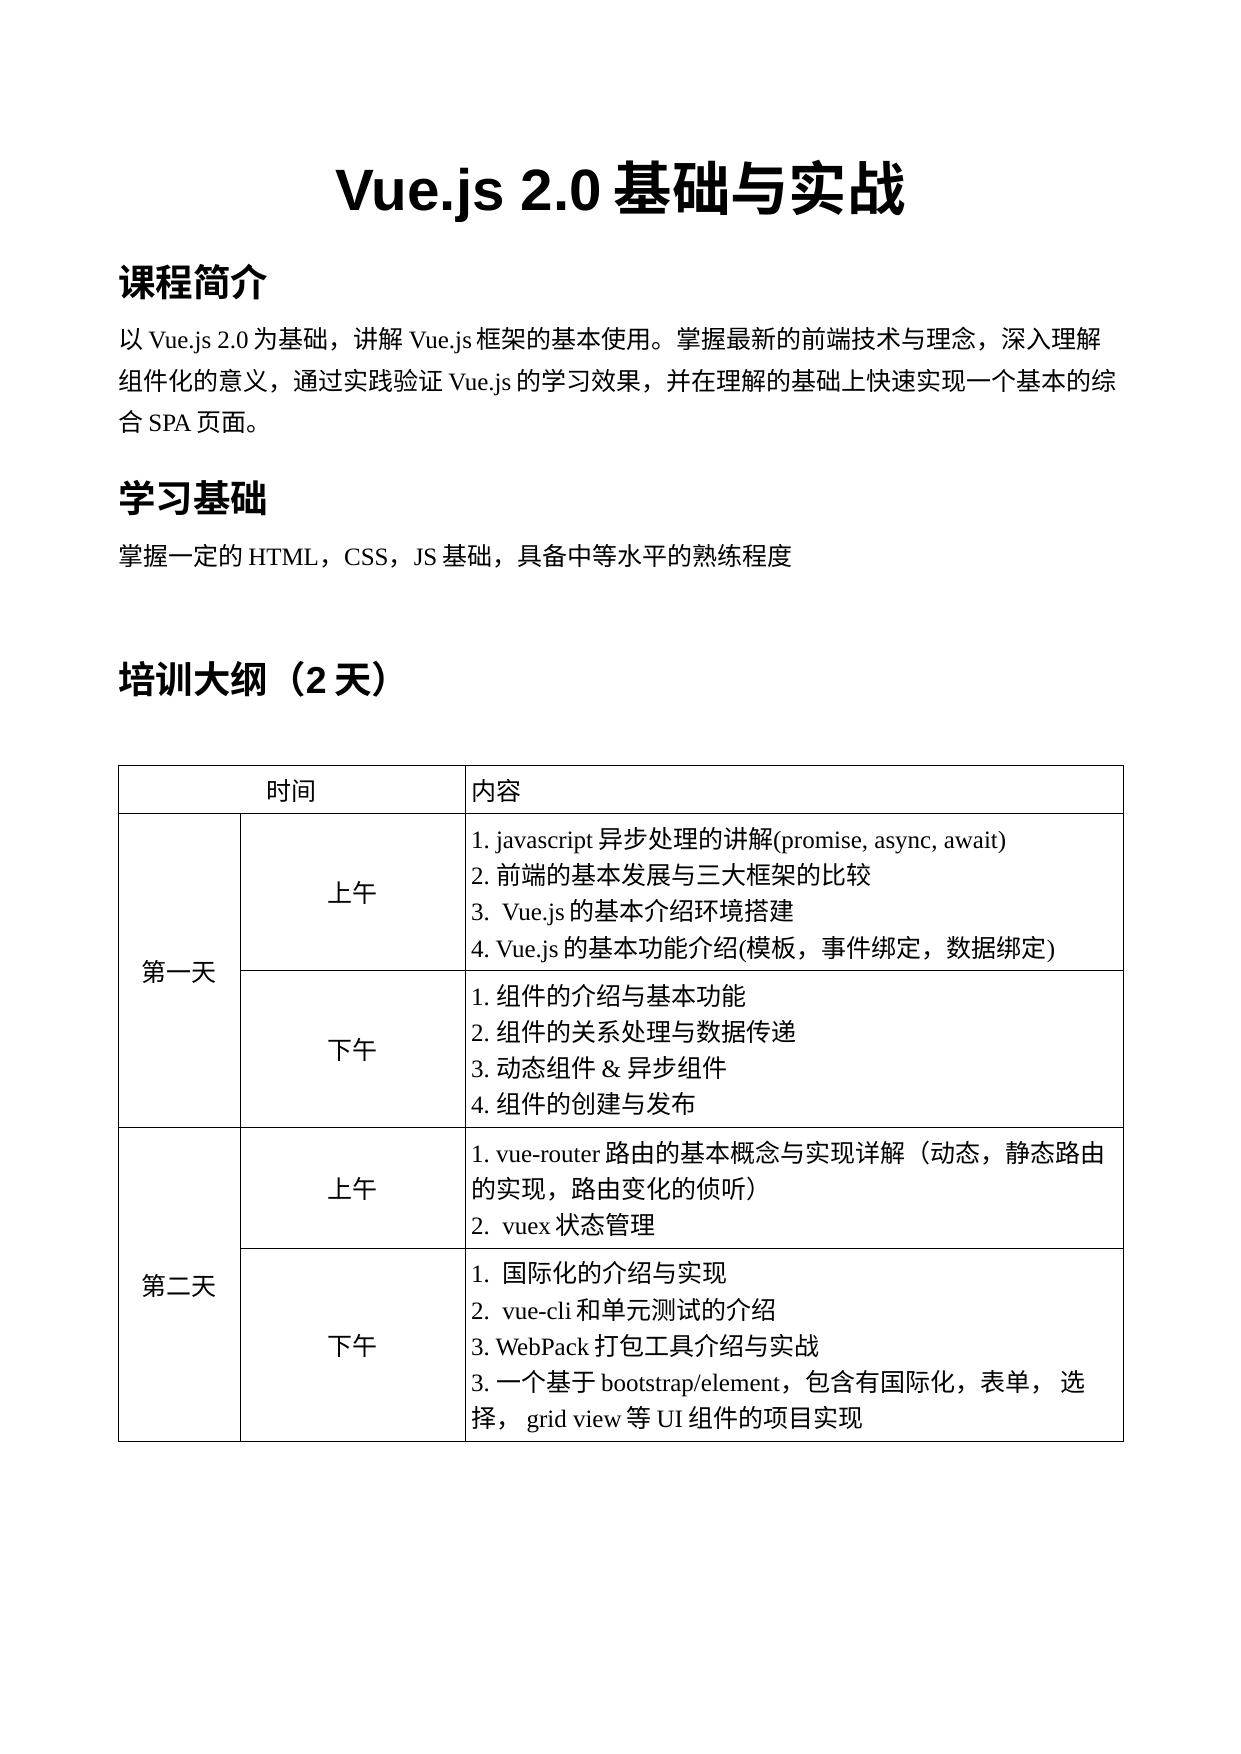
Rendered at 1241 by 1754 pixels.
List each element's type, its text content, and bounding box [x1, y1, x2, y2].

text 以Vue.js 2.0为基础，讲解Vue.js框架的基本使用。掌握最新的前端技术与理念，深入理解组件化的意义，通过实践验证Vue.js的学习效果，并在理解的基础上快速实现一个基本的综合SPA页面。 [118, 319, 1122, 439]
table_cell 1. javascript异步处理的讲解(promise, async, await) 2. 前端的基本发展与三大框架的比较 3. Vue.js的基本介绍环境搭建 4. Vue.js的基本功能介绍(模板，事件绑定，数据绑定) [466, 814, 1123, 970]
table_cell 上午 [241, 814, 465, 970]
table_cell 下午 [241, 1249, 465, 1441]
subtitle 课程简介 [118, 253, 1122, 307]
title Vue.js 2.0基础与实战 [118, 143, 1122, 228]
table_cell 第二天 [119, 1128, 240, 1441]
subtitle 学习基础 [118, 469, 1122, 524]
table_cell 上午 [241, 1128, 465, 1248]
text 掌握一定的HTML，CSS，JS基础，具备中等水平的熟练程度 [118, 536, 1122, 572]
table_cell 下午 [241, 971, 465, 1127]
table_header 时间 [119, 766, 465, 813]
table_cell 第一天 [119, 814, 240, 1127]
table_cell 1. 组件的介绍与基本功能 2. 组件的关系处理与数据传递 3. 动态组件 & 异步组件 4. 组件的创建与发布 [466, 971, 1123, 1127]
table_header 内容 [466, 766, 1123, 813]
table_cell 1. 国际化的介绍与实现 2. vue-cli和单元测试的介绍 3. WebPack打包工具介绍与实战 3. 一个基于bootstrap/element，包含有国际化，表单， 选择， grid view等UI组件的项目实现 [466, 1249, 1123, 1441]
subtitle 培训大纲（2天） [118, 650, 1122, 705]
table_cell 1. vue-router路由的基本概念与实现详解（动态，静态路由的实现，路由变化的侦听） 2. vuex状态管理 [466, 1128, 1123, 1248]
